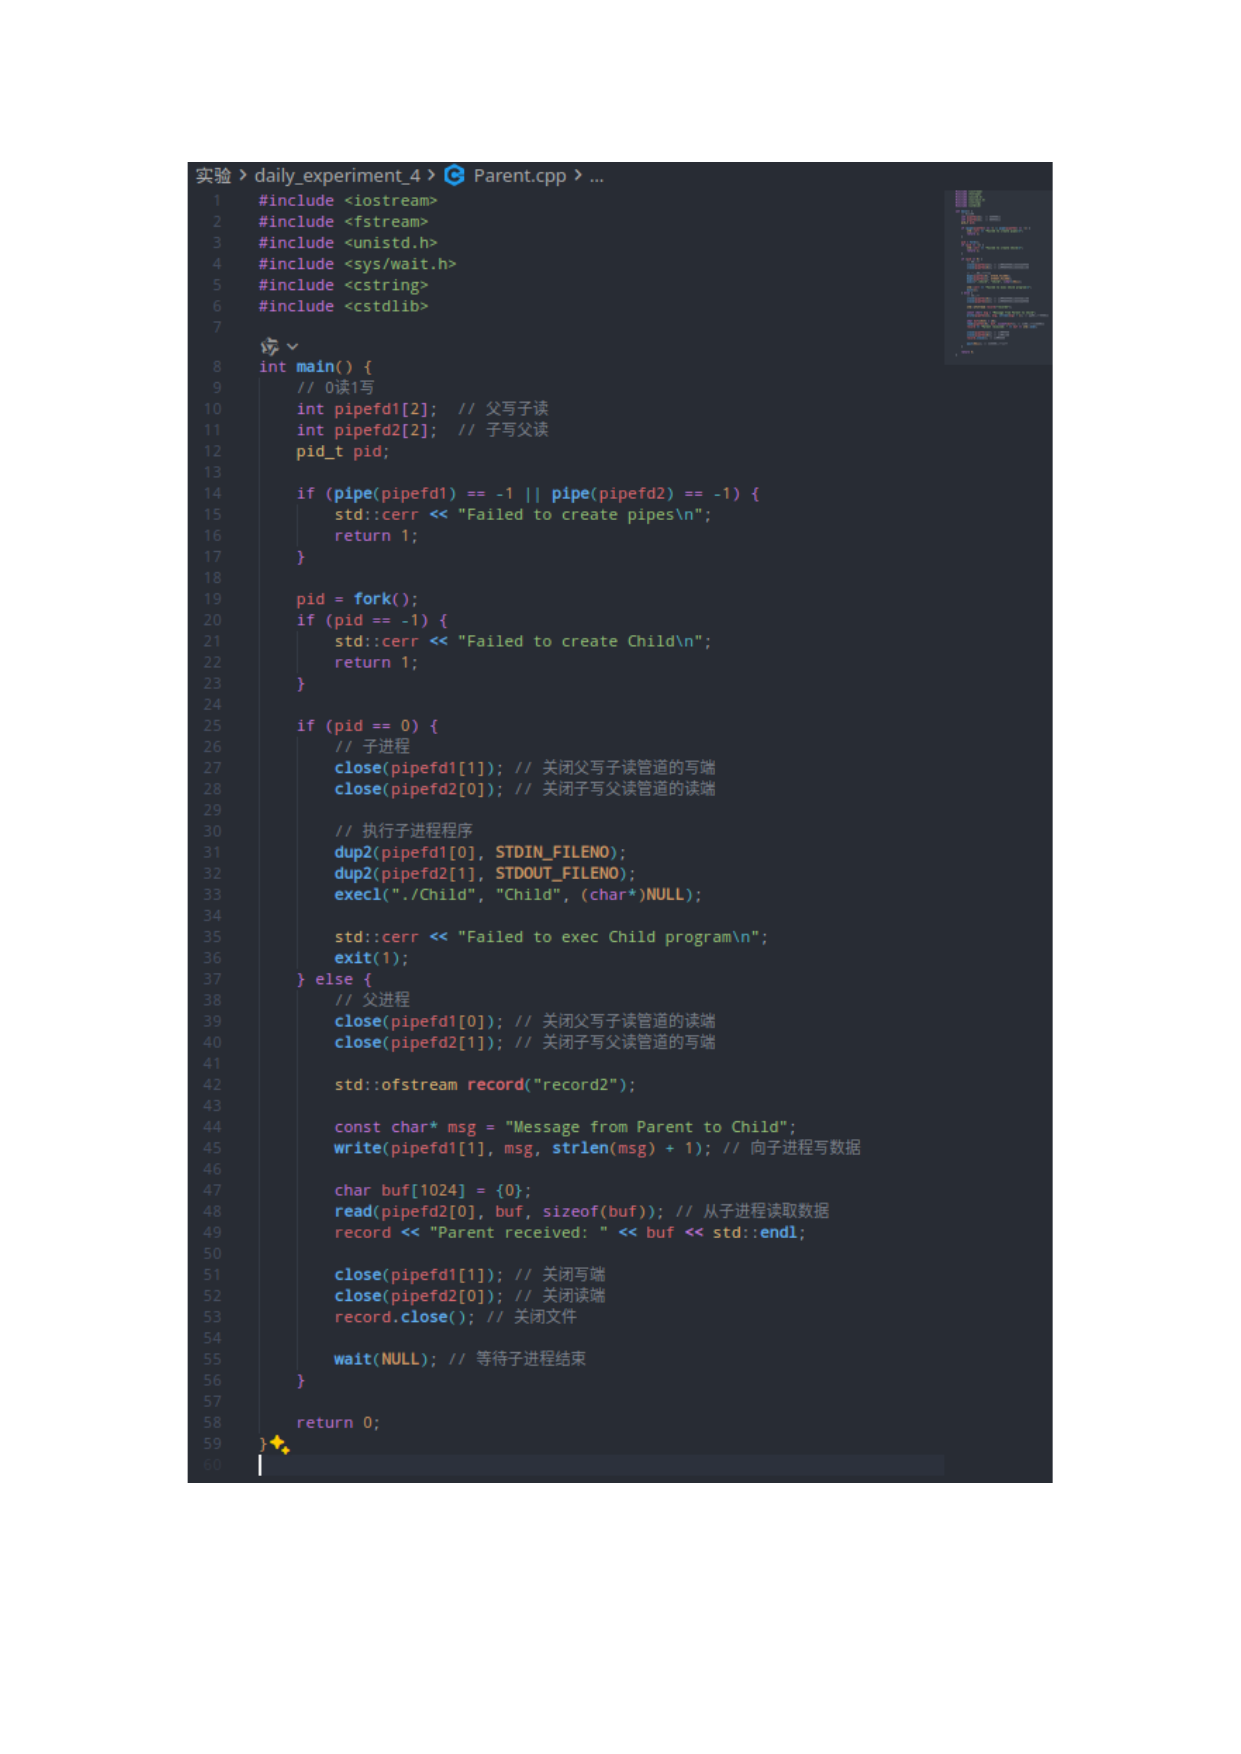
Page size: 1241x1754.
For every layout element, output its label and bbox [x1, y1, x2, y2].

picture [187, 162, 1053, 1483]
